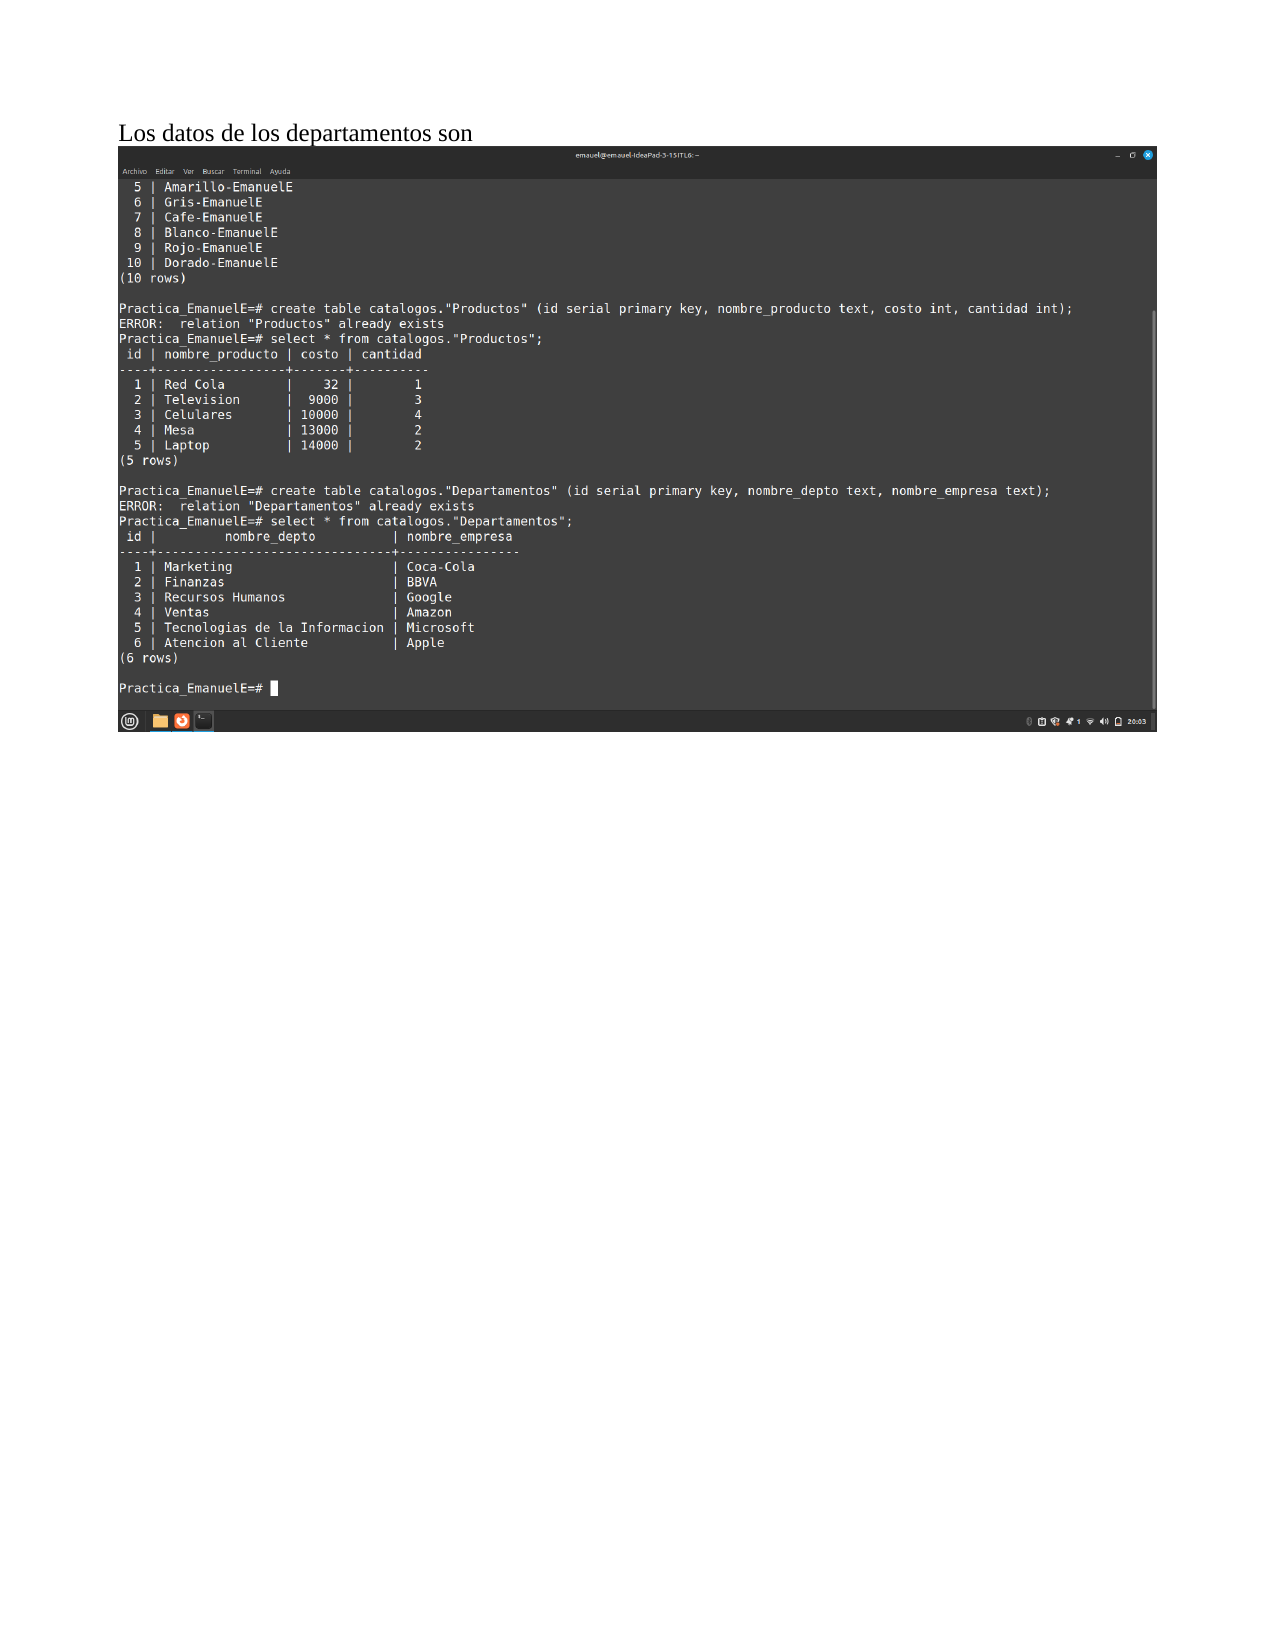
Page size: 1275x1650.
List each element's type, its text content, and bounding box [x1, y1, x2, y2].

text Los datos de los departamentos son [118, 118, 1157, 146]
picture [118, 146, 1157, 732]
